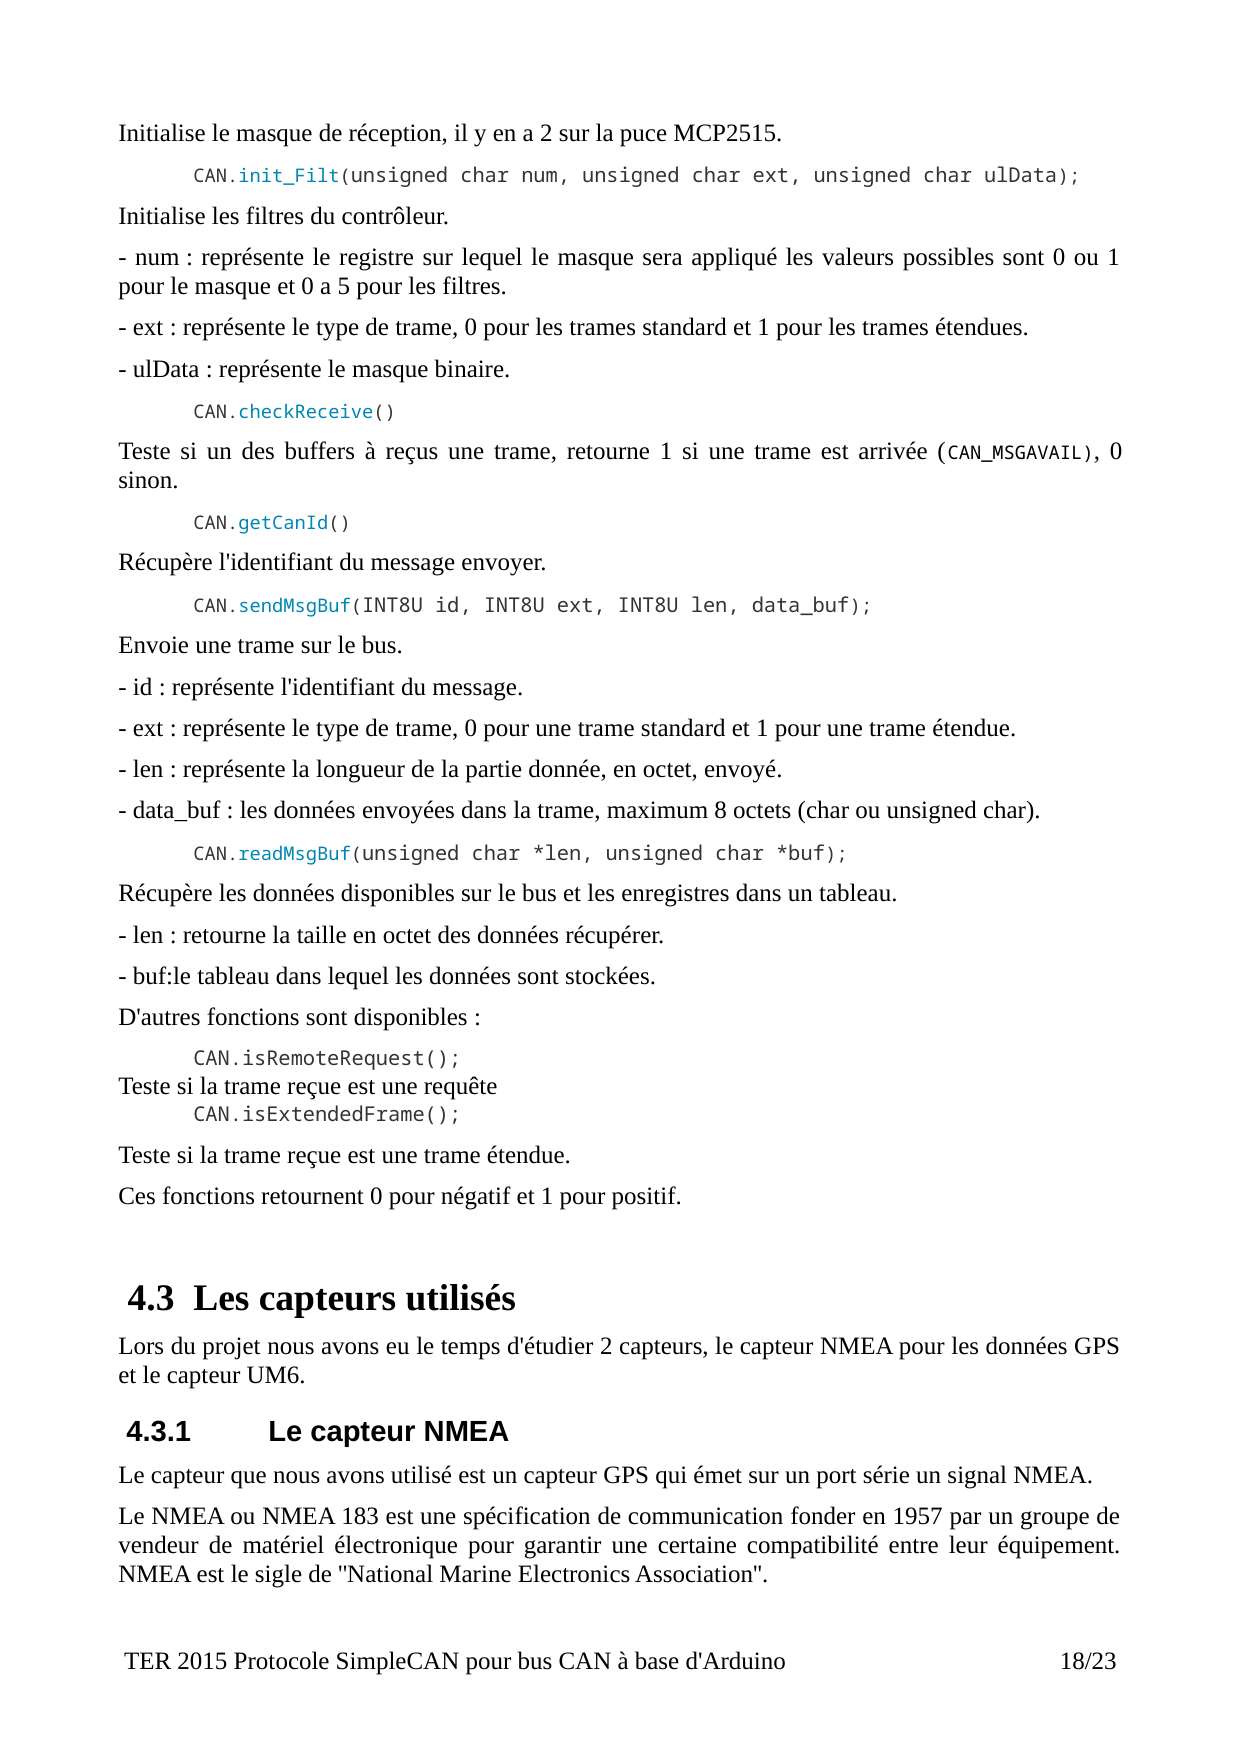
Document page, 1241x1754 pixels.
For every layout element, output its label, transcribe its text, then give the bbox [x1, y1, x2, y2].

text CAN.readMsgBuf(unsigned char *len, unsigned char *buf); [118, 837, 1122, 866]
text - len : retourne la taille en octet des données récupérer. [118, 920, 1122, 948]
text Teste si un des buffers à reçus une trame, retourne 1 si une trame est arrivée (CAN_MSGAVAIL), 0 sinon. [118, 436, 1122, 494]
text Le NMEA ou NMEA 183 est une spécification de communication fonder en 1957 par un groupe de vendeur de matériel électronique pour garantir une certaine compatibilité entre leur équipement. NMEA est le sigle de ''National Marine Electronics Association''. [118, 1501, 1122, 1587]
text Récupère les données disponibles sur le bus et les enregistres dans un tableau. [118, 878, 1122, 907]
subtitle Les capteurs utilisés [118, 1276, 1122, 1319]
text CAN.sendMsgBuf(INT8U id, INT8U ext, INT8U len, data_buf); [118, 589, 1122, 618]
text D'autres fonctions sont disponibles : [118, 1002, 1122, 1031]
text Teste si la trame reçue est une requête [118, 1071, 1122, 1100]
subtitle Le capteur NMEA [118, 1414, 1122, 1447]
text CAN.isExtendedFrame(); [118, 1100, 1122, 1128]
text - num : représente le registre sur lequel le masque sera appliqué les valeurs possibles sont 0 ou 1 pour le masque et 0 a 5 pour les filtres. [118, 242, 1122, 300]
text Le capteur que nous avons utilisé est un capteur GPS qui émet sur un port série un signal NMEA. [118, 1460, 1122, 1489]
text Ces fonctions retournent 0 pour négatif et 1 pour positif. [118, 1181, 1122, 1210]
text Envoie une trame sur le bus. [118, 630, 1122, 659]
text - len : représente la longueur de la partie donnée, en octet, envoyé. [118, 754, 1122, 783]
text Lors du projet nous avons eu le temps d'étudier 2 capteurs, le capteur NMEA pour les données GPS et le capteur UM6. [118, 1331, 1122, 1389]
text CAN.checkReceive() [118, 395, 1122, 424]
text Initialise les filtres du contrôleur. [118, 201, 1122, 230]
text - ext : représente le type de trame, 0 pour une trame standard et 1 pour une trame étendue. [118, 713, 1122, 742]
text - id : représente l'identifiant du message. [118, 672, 1122, 700]
text - buf:le tableau dans lequel les données sont stockées. [118, 961, 1122, 990]
text CAN.getCanId() [118, 506, 1122, 535]
text CAN.isRemoteRequest(); [118, 1043, 1122, 1071]
text - data_buf : les données envoyées dans la trame, maximum 8 octets (char ou unsigned char). [118, 795, 1122, 824]
text Initialise le masque de réception, il y en a 2 sur la puce MCP2515. [118, 118, 1122, 147]
text CAN.init_Filt(unsigned char num, unsigned char ext, unsigned char ulData); [118, 159, 1122, 189]
text - ulData : représente le masque binaire. [118, 354, 1122, 382]
text Teste si la trame reçue est une trame étendue. [118, 1140, 1122, 1169]
text Récupère l'identifiant du message envoyer. [118, 547, 1122, 576]
text - ext : représente le type de trame, 0 pour les trames standard et 1 pour les trames étendues. [118, 312, 1122, 341]
